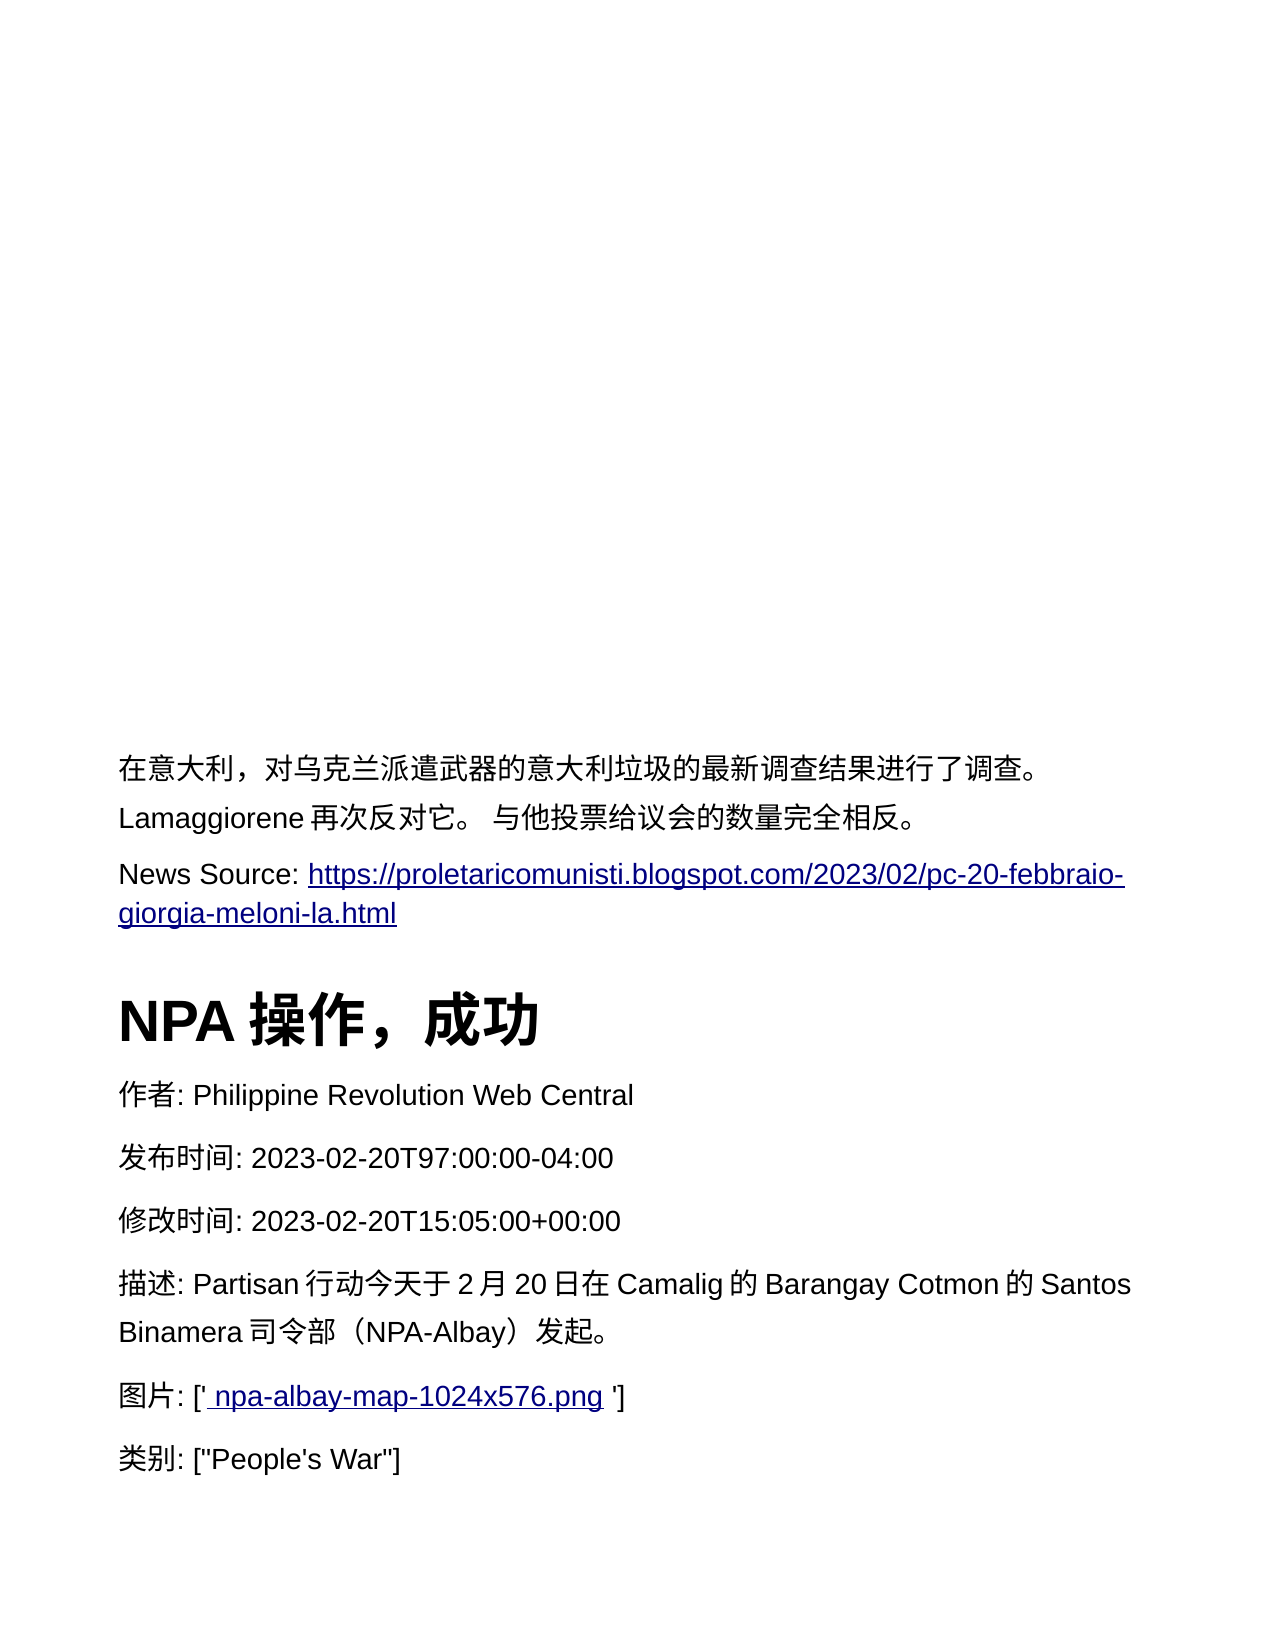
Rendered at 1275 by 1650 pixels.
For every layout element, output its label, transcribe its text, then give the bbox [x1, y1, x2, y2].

text News Source: https://proletaricomunisti.blogspot.com/2023/02/pc-20-febbraio-giorgia-meloni-la.html [118, 857, 1157, 929]
subtitle NPA操作，成功 [118, 974, 1157, 1058]
text 类别: ["People's War"] [118, 1435, 1157, 1477]
text 作者: Philippine Revolution Web Central [118, 1071, 1157, 1113]
text 在意大利，对乌克兰派遣武器的意大利垃圾的最新调查结果进行了调查。 Lamaggiorene再次反对它。 与他投票给议会的数量完全相反。 [118, 118, 1157, 837]
text 修改时间: 2023-02-20T15:05:00+00:00 [118, 1197, 1157, 1239]
text 图片: [' npa-albay-map-1024x576.png '] [118, 1372, 1157, 1414]
text 发布时间: 2023-02-20T97:00:00-04:00 [118, 1134, 1157, 1176]
text 描述: Partisan行动今天于2月20日在Camalig的Barangay Cotmon的Santos Binamera司令部（NPA-Albay）发起。 [118, 1260, 1157, 1351]
